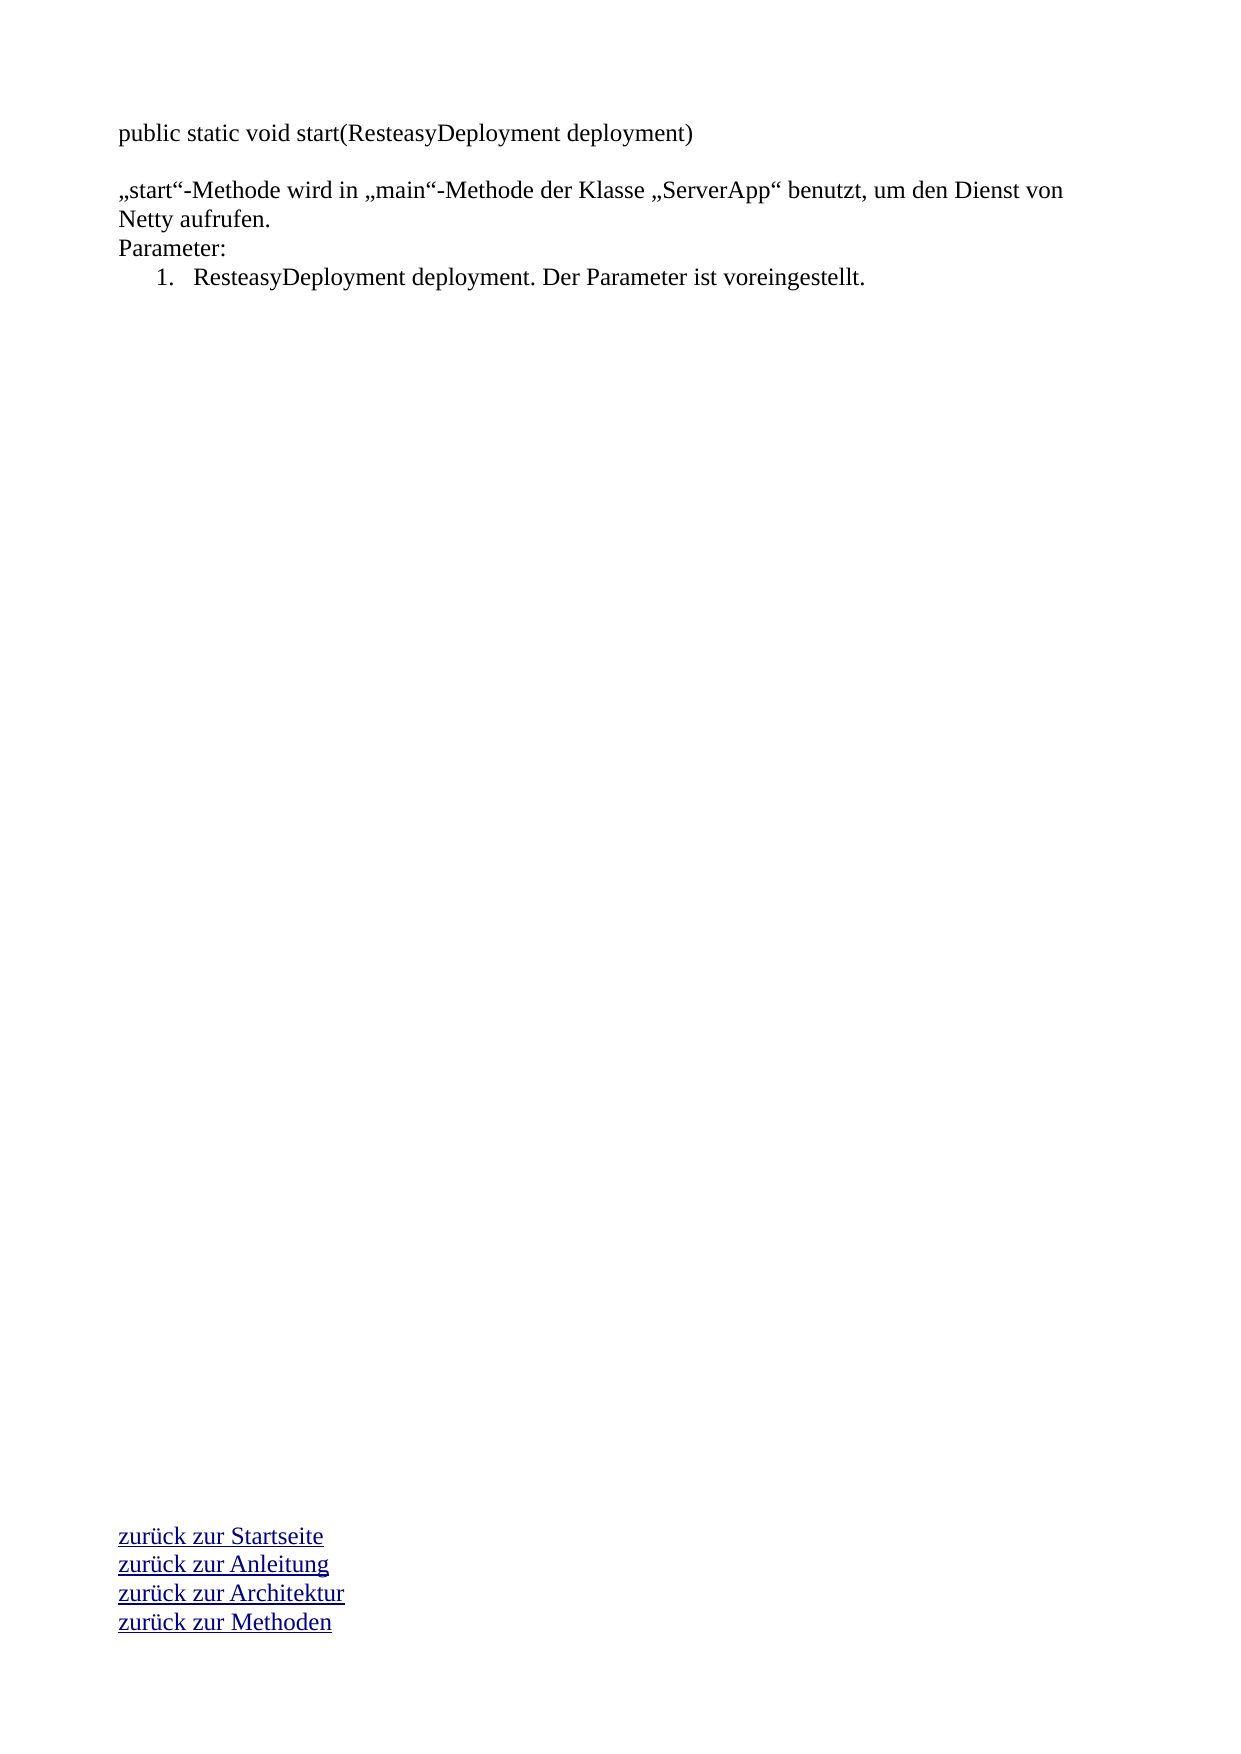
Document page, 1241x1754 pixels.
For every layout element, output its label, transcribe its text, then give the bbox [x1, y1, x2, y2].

list ResteasyDeployment deployment. Der Parameter ist voreingestellt. [156, 262, 1122, 291]
text public static void start(ResteasyDeployment deployment) [118, 118, 1122, 147]
text Parameter: [118, 233, 1122, 262]
text „start“-Methode wird in „main“-Methode der Klasse „ServerApp“ benutzt, um den Dienst von Netty aufrufen. [118, 176, 1122, 233]
